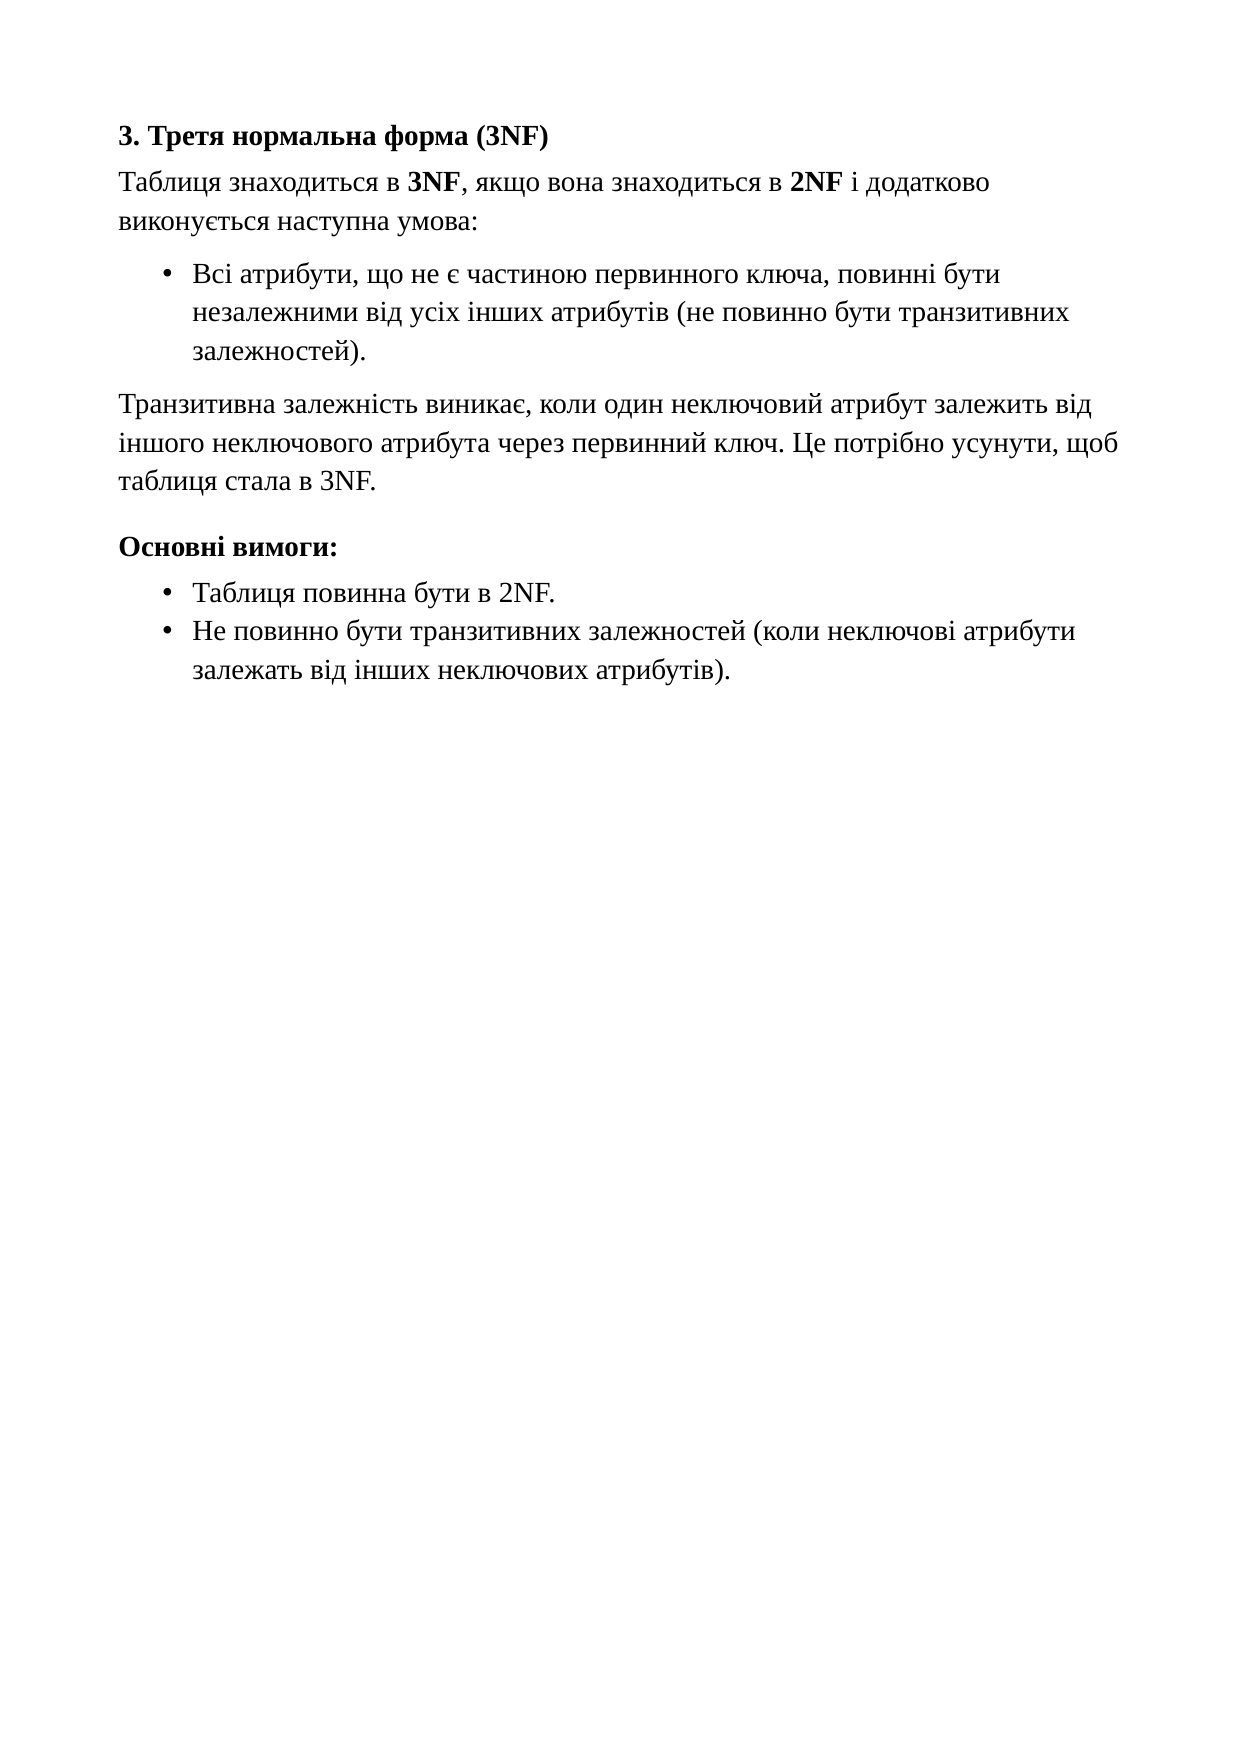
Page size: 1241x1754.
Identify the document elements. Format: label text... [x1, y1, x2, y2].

list Всі атрибути, що не є частиною первинного ключа, повинні бути незалежними від усіх інших атрибутів (не повинно бути транзитивних залежностей). [162, 256, 1122, 367]
text Таблиця знаходиться в 3NF, якщо вона знаходиться в 2NF і додатково виконується наступна умова: [118, 164, 1122, 236]
text Транзитивна залежність виникає, коли один неключовий атрибут залежить від іншого неключового атрибута через первинний ключ. Це потрібно усунути, щоб таблиця стала в 3NF. [118, 386, 1122, 497]
subtitle 3. Третя нормальна форма (3NF) [118, 118, 1122, 152]
list Таблиця повинна бути в 2NF. [162, 575, 1122, 608]
list Не повинно бути транзитивних залежностей (коли неключові атрибути залежать від інших неключових атрибутів). [162, 613, 1122, 686]
subtitle Основні вимоги: [118, 529, 1122, 562]
